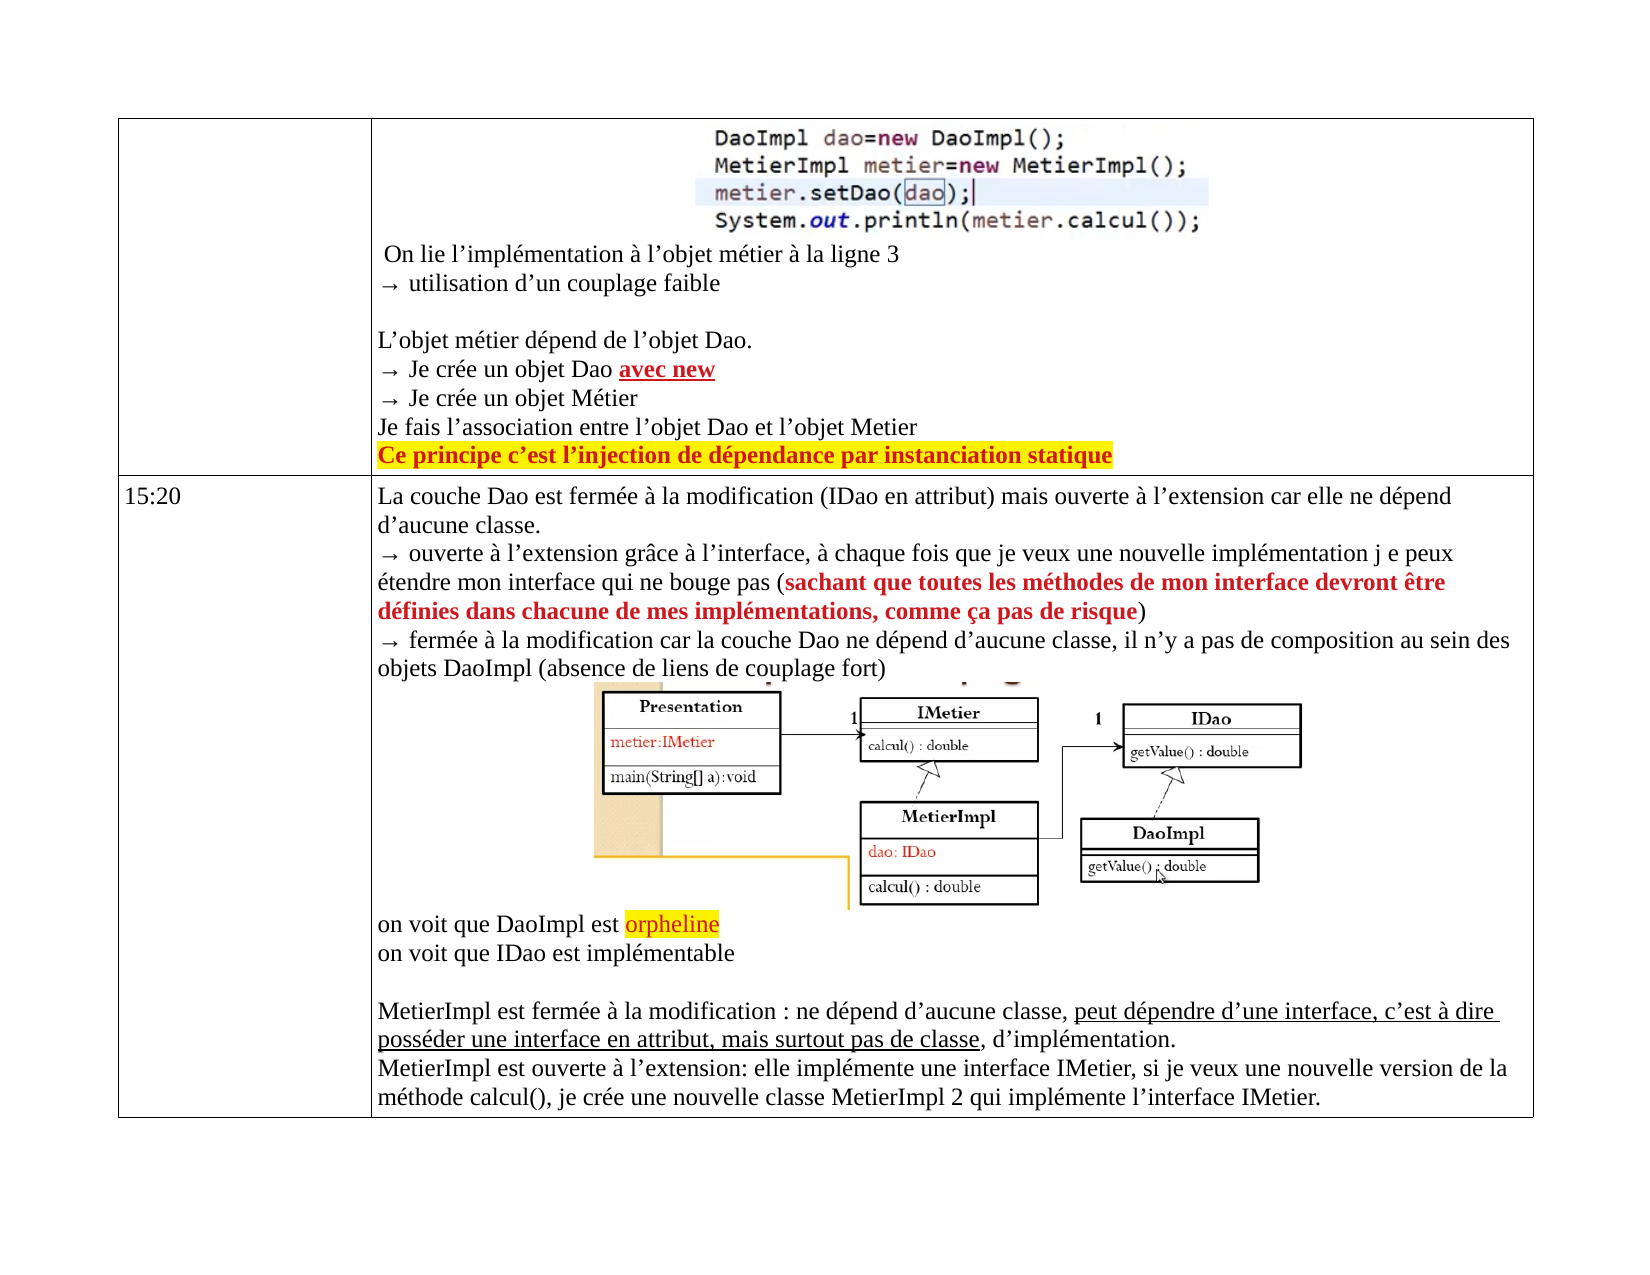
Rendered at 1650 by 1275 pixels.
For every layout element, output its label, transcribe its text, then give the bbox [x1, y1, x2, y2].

table_cell [119, 119, 371, 475]
table_cell On lie l’implémentation à l’objet métier à la ligne 3 → utilisation d’un couplage faible L’objet métier dépend de l’objet Dao. → Je crée un objet Dao avec new → Je crée un objet Métier Je fais l’association entre l’objet Dao et l’objet Metier Ce principe c’est l’injection de dépendance par instanciation statique [372, 119, 1533, 475]
picture [593, 682, 1311, 910]
table_cell La couche Dao est fermée à la modification (IDao en attribut) mais ouverte à l’extension car elle ne dépend d’aucune classe. → ouverte à l’extension grâce à l’interface, à chaque fois que je veux une nouvelle implémentation j e peux étendre mon interface qui ne bouge pas (sachant que toutes les méthodes de mon interface devront être définies dans chacune de mes implémentations, comme ça pas de risque) → fermée à la modification car la couche Dao ne dépend d’aucune classe, il n’y a pas de composition au sein des objets DaoImpl (absence de liens de couplage fort) on voit que DaoImpl est orpheline on voit que IDao est implémentable MetierImpl est fermée à la modification : ne dépend d’aucune classe, peut dépendre d’une interface, c’est à dire posséder une interface en attribut, mais surtout pas de classe, d’implémentation. MetierImpl est ouverte à l’extension: elle implémente une interface IMetier, si je veux une nouvelle version de la méthode calcul(), je crée une nouvelle classe MetierImpl 2 qui implémente l’interface IMetier. [372, 476, 1533, 1117]
table_cell 15:20 [119, 476, 371, 1117]
picture [695, 123, 1209, 240]
